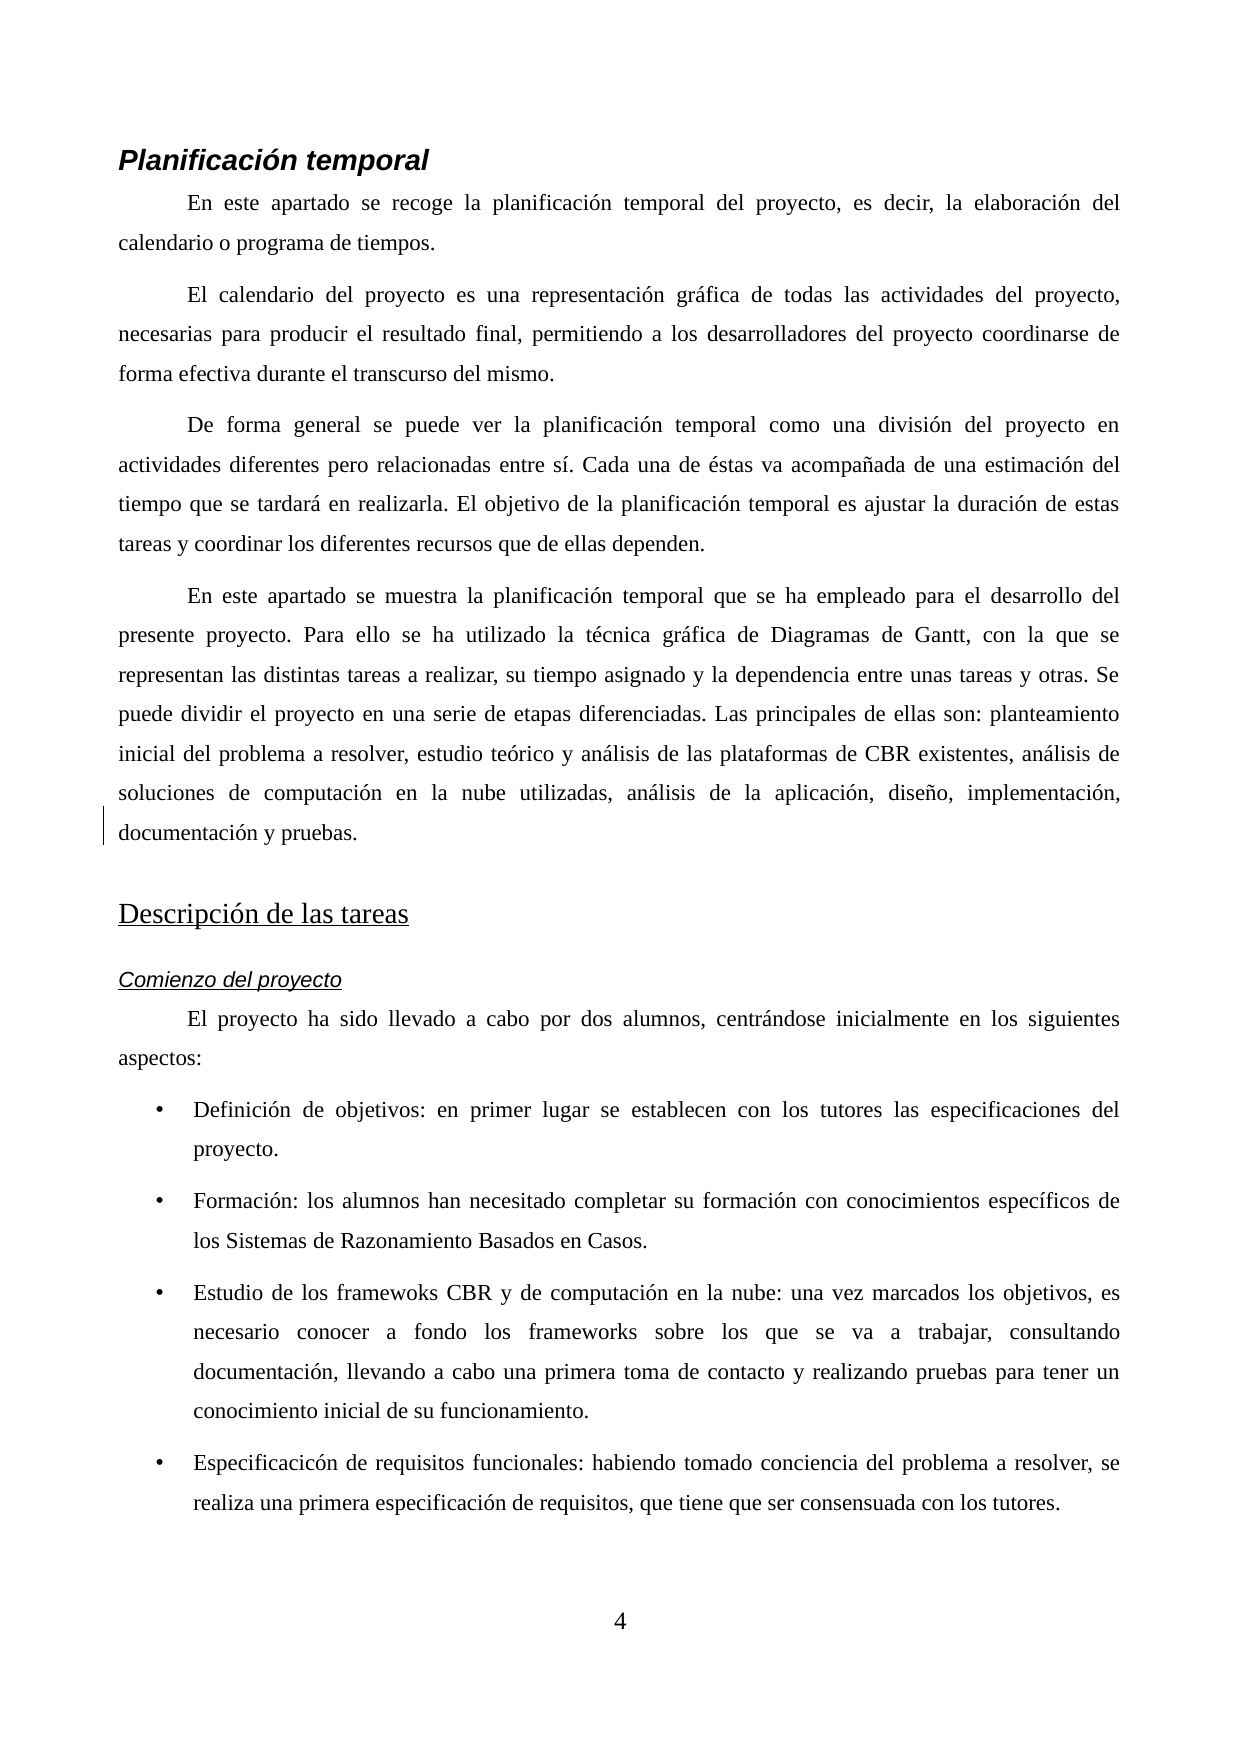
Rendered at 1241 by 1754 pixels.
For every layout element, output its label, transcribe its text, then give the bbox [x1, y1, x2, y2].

subtitle Planificación temporal [118, 143, 1122, 177]
list Estudio de los framewoks CBR y de computación en la nube: una vez marcados los objetivos, es necesario conocer a fondo los frameworks sobre los que se va a trabajar, consultando documentación, llevando a cabo una primera toma de contacto y realizando pruebas para tener un conocimiento inicial de su funcionamiento. [156, 1279, 1122, 1424]
subtitle Comienzo del proyecto [118, 967, 1122, 992]
list Especificacicón de requisitos funcionales: habiendo tomado conciencia del problema a resolver, se realiza una primera especificación de requisitos, que tiene que ser consensuada con los tutores. [156, 1449, 1122, 1515]
list Definición de objetivos: en primer lugar se establecen con los tutores las especificaciones del proyecto. [156, 1096, 1122, 1162]
text El proyecto ha sido llevado a cabo por dos alumnos, centrándose inicialmente en los siguientes aspectos: [118, 1004, 1122, 1070]
text En este apartado se recoge la planificación temporal del proyecto, es decir, la elaboración del calendario o programa de tiempos. [118, 189, 1122, 255]
text El calendario del proyecto es una representación gráfica de todas las actividades del proyecto, necesarias para producir el resultado final, permitiendo a los desarrolladores del proyecto coordinarse de forma efectiva durante el transcurso del mismo. [118, 281, 1122, 386]
text En este apartado se muestra la planificación temporal que se ha empleado para el desarrollo del presente proyecto. Para ello se ha utilizado la técnica gráfica de Diagramas de Gantt, con la que se representan las distintas tareas a realizar, su tiempo asignado y la dependencia entre unas tareas y otras. Se puede dividir el proyecto en una serie de etapas diferenciadas. Las principales de ellas son: planteamiento inicial del problema a resolver, estudio teórico y análisis de las plataformas de CBR existentes, análisis de soluciones de computación en la nube utilizadas, análisis de la aplicación, diseño, implementación, documentación y pruebas. [118, 582, 1122, 845]
subtitle Descripción de las tareas [118, 896, 1122, 929]
list Formación: los alumnos han necesitado completar su formación con conocimientos específicos de los Sistemas de Razonamiento Basados en Casos. [156, 1187, 1122, 1253]
text De forma general se puede ver la planificación temporal como una división del proyecto en actividades diferentes pero relacionadas entre sí. Cada una de éstas va acompañada de una estimación del tiempo que se tardará en realizarla. El objetivo de la planificación temporal es ajustar la duración de estas tareas y coordinar los diferentes recursos que de ellas dependen. [118, 412, 1122, 556]
